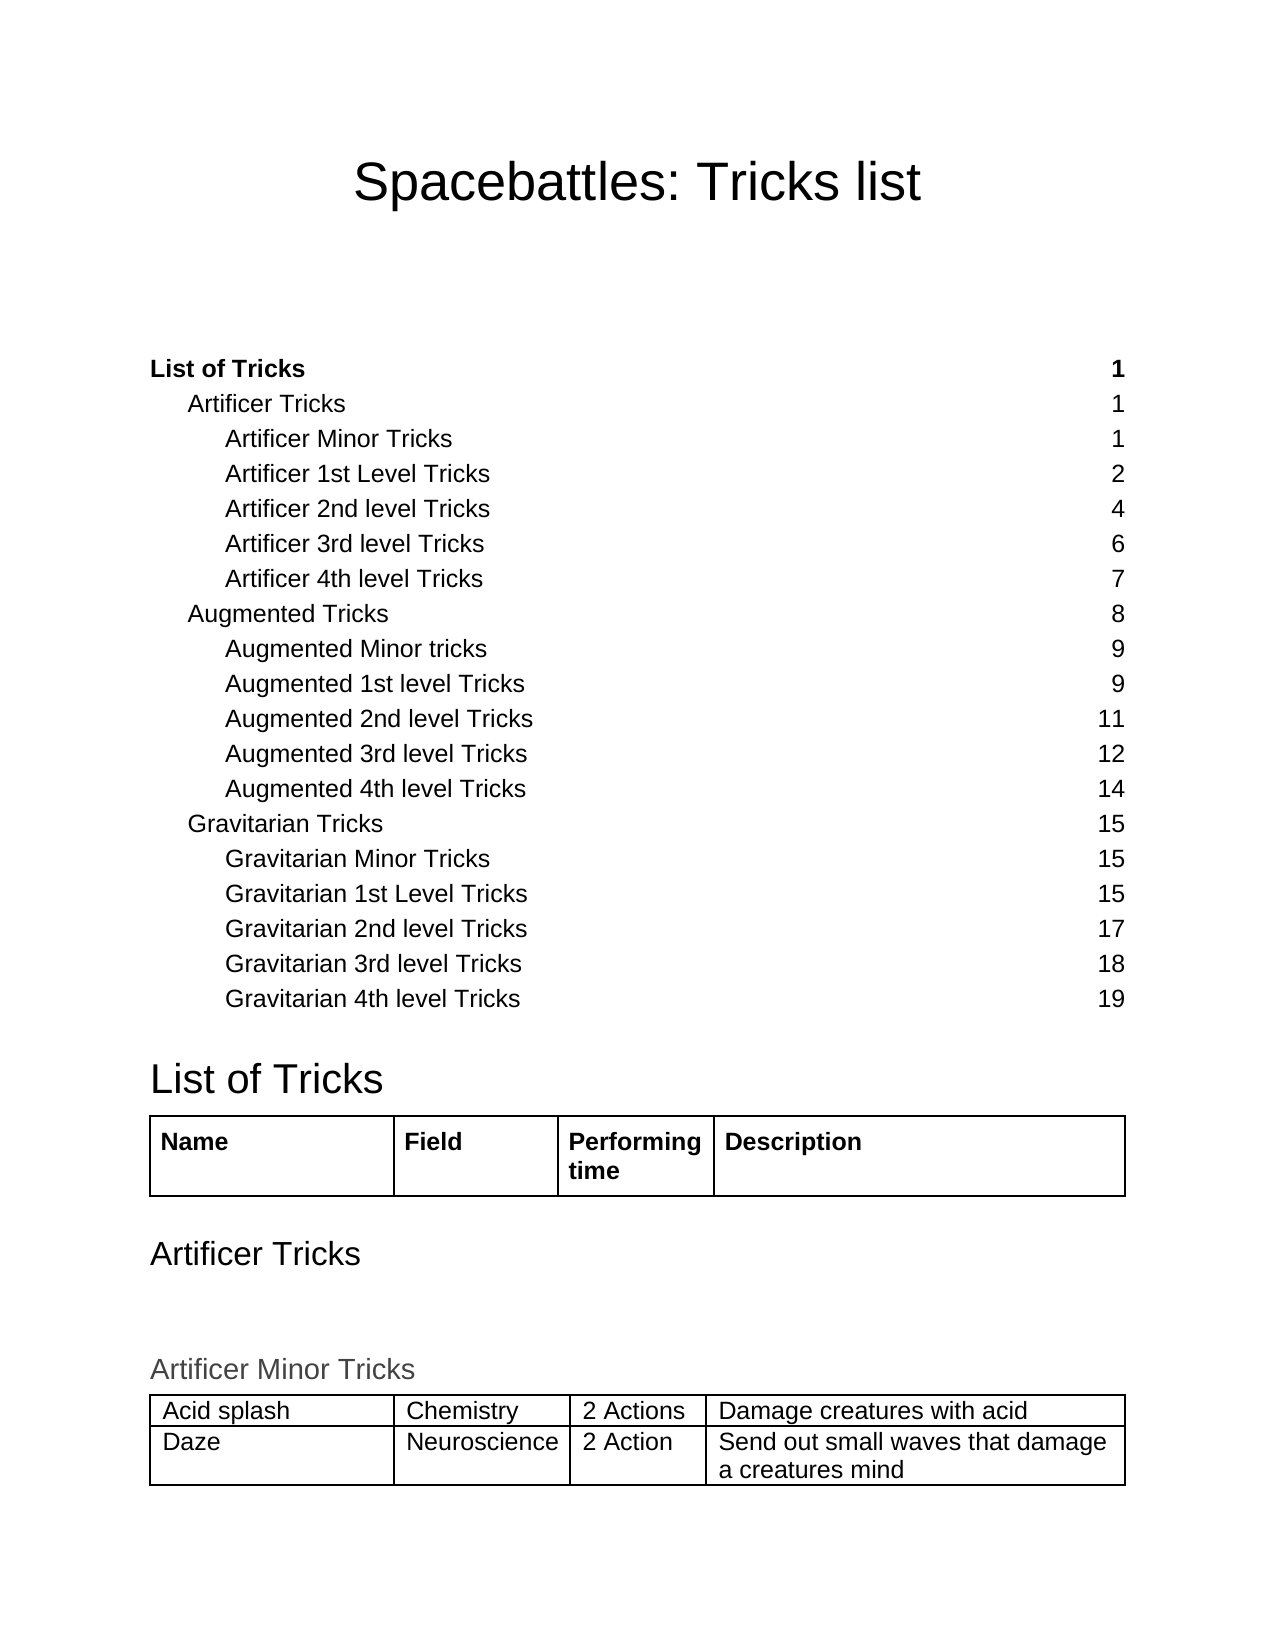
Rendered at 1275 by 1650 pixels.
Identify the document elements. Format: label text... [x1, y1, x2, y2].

text Augmented 2nd level Tricks 11 [225, 704, 1125, 732]
text Augmented 3rd level Tricks 12 [225, 739, 1125, 767]
title Spacebattles: Tricks list [150, 150, 1125, 212]
text Augmented Tricks 8 [187, 599, 1125, 627]
subtitle Artificer Tricks [150, 1234, 1125, 1273]
subtitle List of Tricks [150, 1054, 1125, 1102]
text Augmented 4th level Tricks 14 [225, 774, 1125, 802]
text Artificer Tricks 1 [187, 389, 1125, 417]
table_header Performing time [559, 1117, 713, 1195]
text List of Tricks 1 [150, 354, 1125, 382]
text Gravitarian 1st Level Tricks 15 [225, 879, 1125, 907]
text Augmented Minor tricks 9 [225, 634, 1125, 662]
text Artificer 4th level Tricks 7 [225, 564, 1125, 592]
table_header 2 Actions [571, 1396, 705, 1424]
text Artificer 1st Level Tricks 2 [225, 459, 1125, 487]
table_header Name [151, 1117, 393, 1195]
table_header Acid splash [151, 1396, 393, 1424]
text Augmented 1st level Tricks 9 [225, 669, 1125, 697]
text Gravitarian 3rd level Tricks 18 [225, 949, 1125, 977]
table_header Description [715, 1117, 1124, 1195]
table_header Damage creatures with acid [707, 1396, 1124, 1424]
text Gravitarian Minor Tricks 15 [225, 844, 1125, 872]
text Artificer 2nd level Tricks 4 [225, 494, 1125, 522]
text Gravitarian Tricks 15 [187, 809, 1125, 837]
text Artificer 3rd level Tricks 6 [225, 529, 1125, 557]
text Artificer Minor Tricks 1 [225, 424, 1125, 452]
table_cell Daze [151, 1427, 393, 1484]
text Gravitarian 4th level Tricks 19 [225, 984, 1125, 1012]
table_cell 2 Action [571, 1427, 705, 1484]
table_cell Send out small waves that damage a creatures mind [707, 1427, 1124, 1484]
subtitle Artificer Minor Tricks [150, 1352, 1125, 1385]
table_header Field [395, 1117, 557, 1195]
text Gravitarian 2nd level Tricks 17 [225, 914, 1125, 942]
table_header Chemistry [395, 1396, 569, 1424]
table_cell Neuroscience [395, 1427, 569, 1484]
